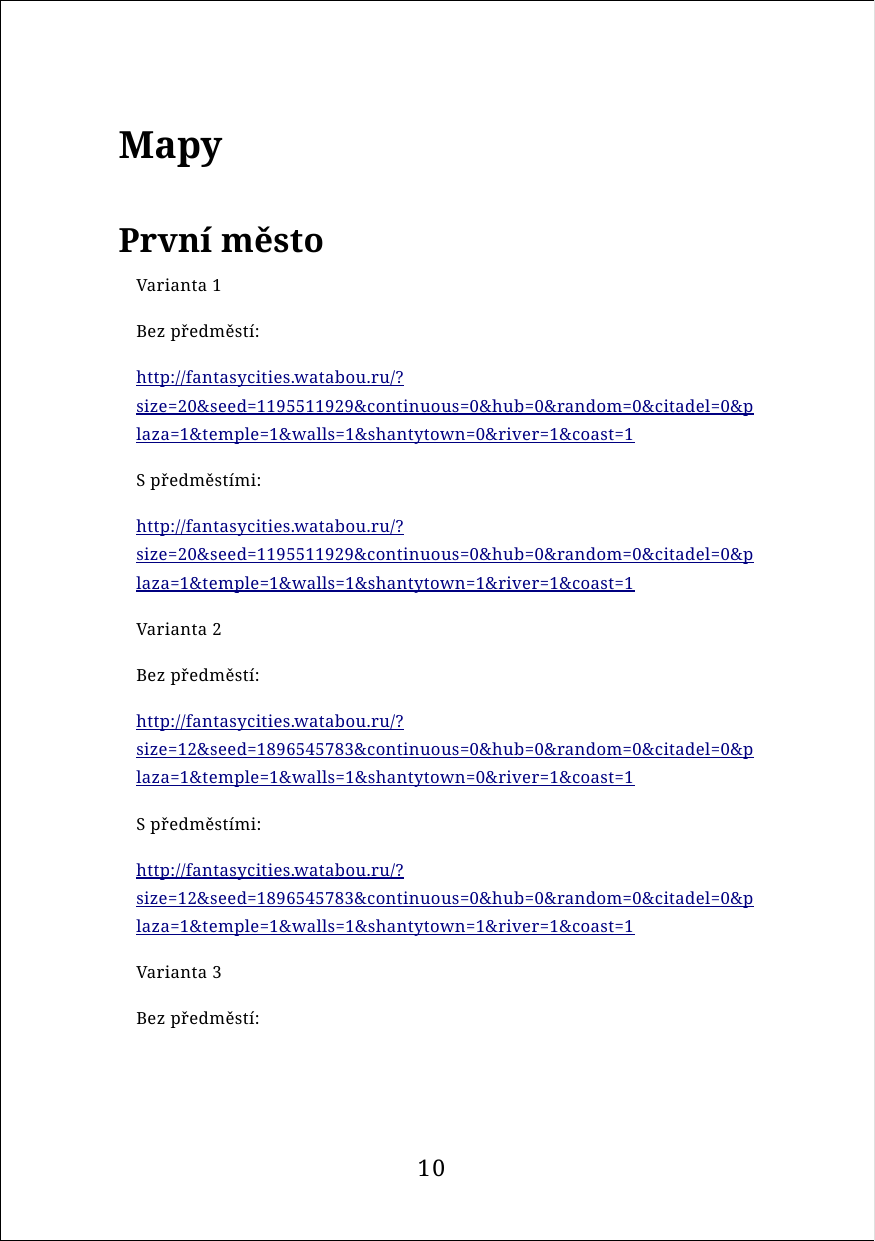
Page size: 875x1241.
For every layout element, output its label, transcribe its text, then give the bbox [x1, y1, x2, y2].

text http://fantasycities.watabou.ru/?size=12&seed=1896545783&continuous=0&hub=0&random=0&citadel=0&plaza=1&temple=1&walls=1&shantytown=0&river=1&coast=1 [136, 709, 756, 789]
text http://fantasycities.watabou.ru/?size=20&seed=1195511929&continuous=0&hub=0&random=0&citadel=0&plaza=1&temple=1&walls=1&shantytown=1&river=1&coast=1 [136, 514, 756, 594]
text Varianta 2 [136, 617, 756, 640]
text http://fantasycities.watabou.ru/?size=20&seed=1195511929&continuous=0&hub=0&random=0&citadel=0&plaza=1&temple=1&walls=1&shantytown=0&river=1&coast=1 [136, 366, 756, 445]
text http://fantasycities.watabou.ru/?size=12&seed=1896545783&continuous=0&hub=0&random=0&citadel=0&plaza=1&temple=1&walls=1&shantytown=1&river=1&coast=1 [136, 858, 756, 937]
text Bez předměstí: [136, 320, 756, 342]
text S předměstími: [136, 812, 756, 835]
text S předměstími: [136, 468, 756, 491]
subtitle První město [118, 217, 756, 262]
text Bez předměstí: [136, 663, 756, 686]
subtitle Mapy [118, 118, 756, 169]
text Varianta 1 [136, 274, 756, 296]
text Varianta 3 [136, 961, 756, 983]
text Bez předměstí: [136, 1007, 756, 1029]
